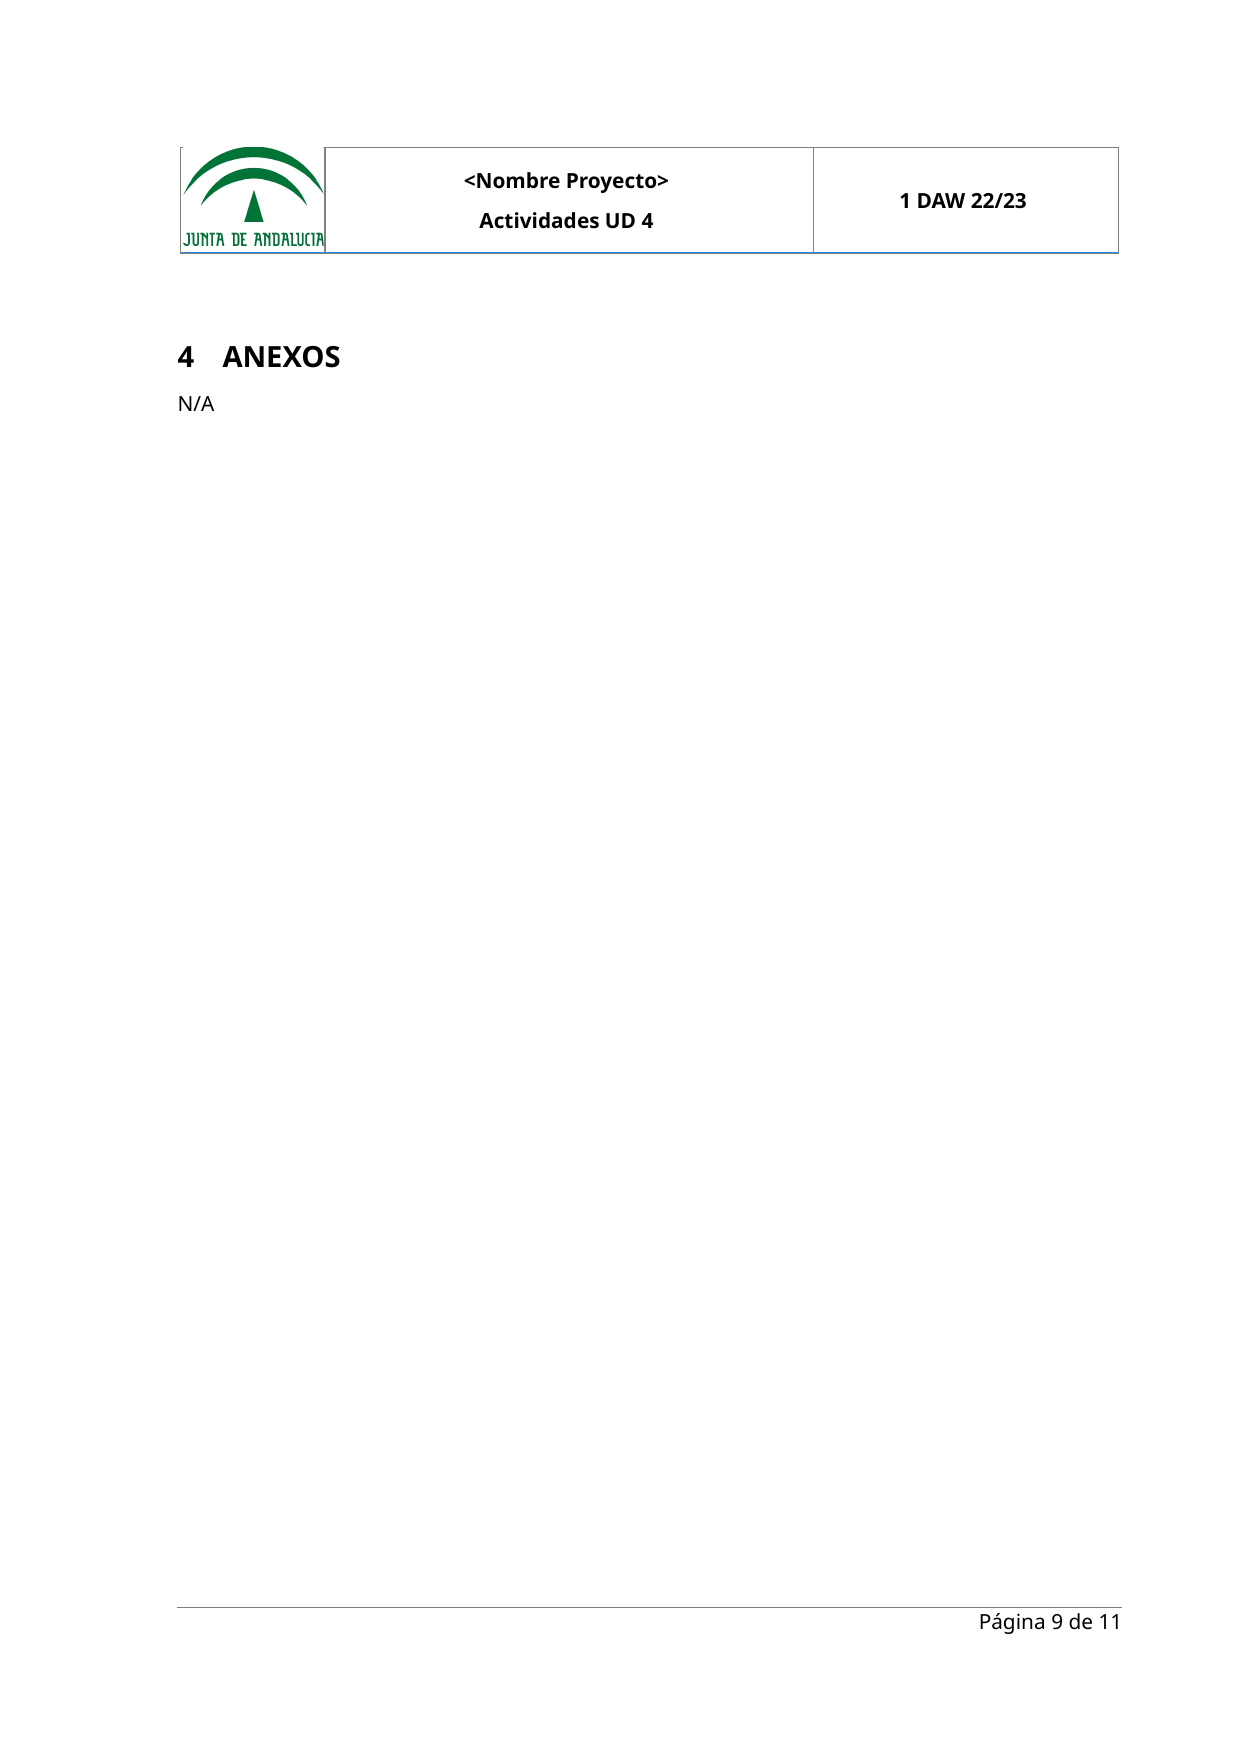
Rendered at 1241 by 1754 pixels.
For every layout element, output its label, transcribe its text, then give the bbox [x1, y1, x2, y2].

picture [183, 147, 324, 246]
text N/A [177, 389, 1122, 417]
subtitle ANEXOS [177, 336, 1122, 376]
